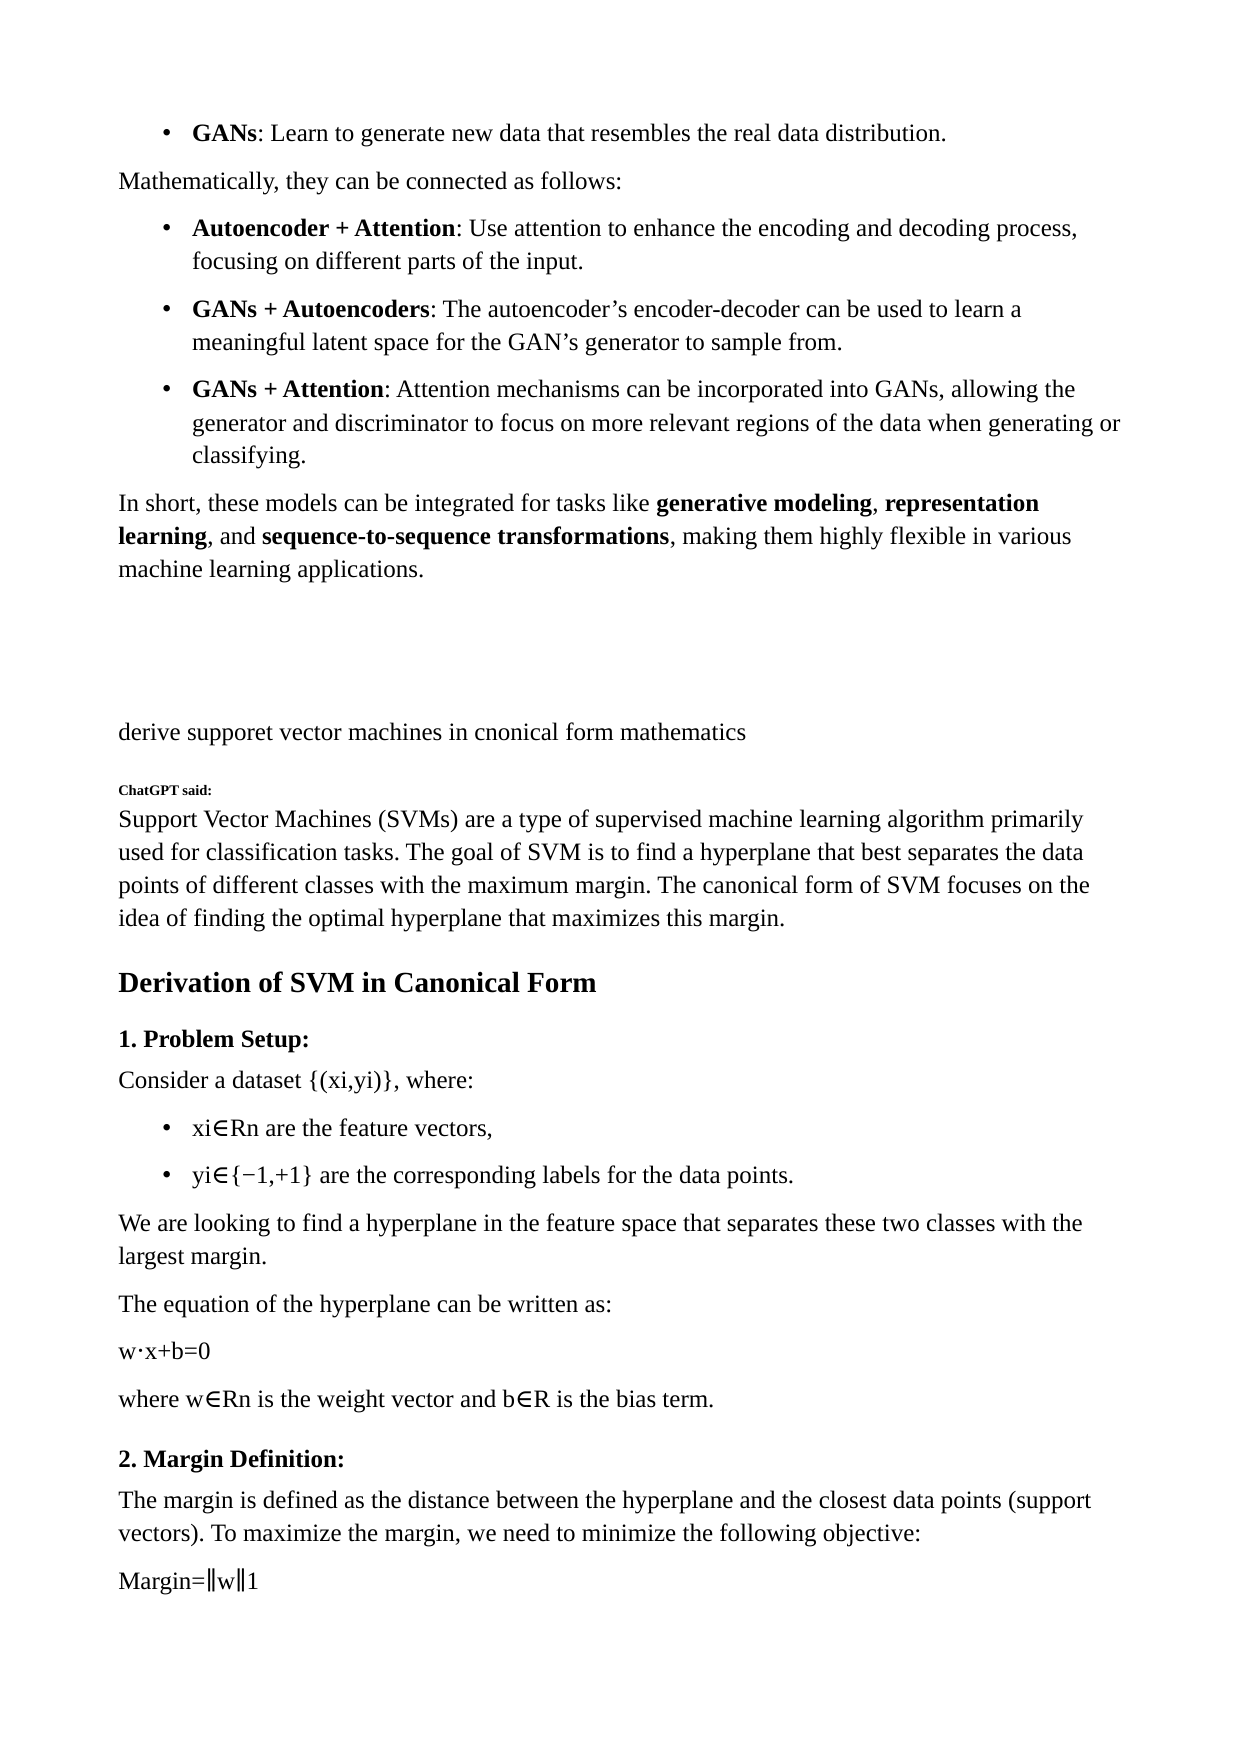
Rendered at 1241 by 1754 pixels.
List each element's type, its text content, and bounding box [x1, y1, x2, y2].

list GANs + Autoencoders: The autoencoder’s encoder-decoder can be used to learn a meaningful latent space for the GAN’s generator to sample from. [162, 294, 1122, 356]
text In short, these models can be integrated for tasks like generative modeling, representation learning, and sequence-to-sequence transformations, making them highly flexible in various machine learning applications. [118, 488, 1122, 583]
text The margin is defined as the distance between the hyperplane and the closest data points (support vectors). To maximize the margin, we need to minimize the following objective: [118, 1485, 1122, 1547]
subtitle 1. Problem Setup: [118, 1024, 1122, 1053]
subtitle Derivation of SVM in Canonical Form [118, 966, 1122, 999]
list GANs + Attention: Attention mechanisms can be incorporated into GANs, allowing the generator and discriminator to focus on more relevant regions of the data when generating or classifying. [162, 374, 1122, 469]
subtitle ChatGPT said: [118, 781, 1122, 798]
text w⋅x+b=0 [118, 1336, 1122, 1365]
list yi​∈{−1,+1} are the corresponding labels for the data points. [162, 1161, 1122, 1189]
text Consider a dataset {(xi​,yi​)}, where: [118, 1065, 1122, 1094]
text derive supporet vector machines in cnonical form mathematics [118, 717, 1122, 746]
text Margin=∥w∥1​ [118, 1566, 1122, 1595]
subtitle 2. Margin Definition: [118, 1444, 1122, 1473]
text The equation of the hyperplane can be written as: [118, 1289, 1122, 1318]
text Support Vector Machines (SVMs) are a type of supervised machine learning algorithm primarily used for classification tasks. The goal of SVM is to find a hyperplane that best separates the data points of different classes with the maximum margin. The canonical form of SVM focuses on the idea of finding the optimal hyperplane that maximizes this margin. [118, 804, 1122, 932]
list GANs: Learn to generate new data that resembles the real data distribution. [162, 118, 1122, 147]
text Mathematically, they can be connected as follows: [118, 166, 1122, 194]
list Autoencoder + Attention: Use attention to enhance the encoding and decoding process, focusing on different parts of the input. [162, 213, 1122, 275]
text We are looking to find a hyperplane in the feature space that separates these two classes with the largest margin. [118, 1208, 1122, 1270]
list xi​∈Rn are the feature vectors, [162, 1113, 1122, 1142]
text where w∈Rn is the weight vector and b∈R is the bias term. [118, 1384, 1122, 1413]
